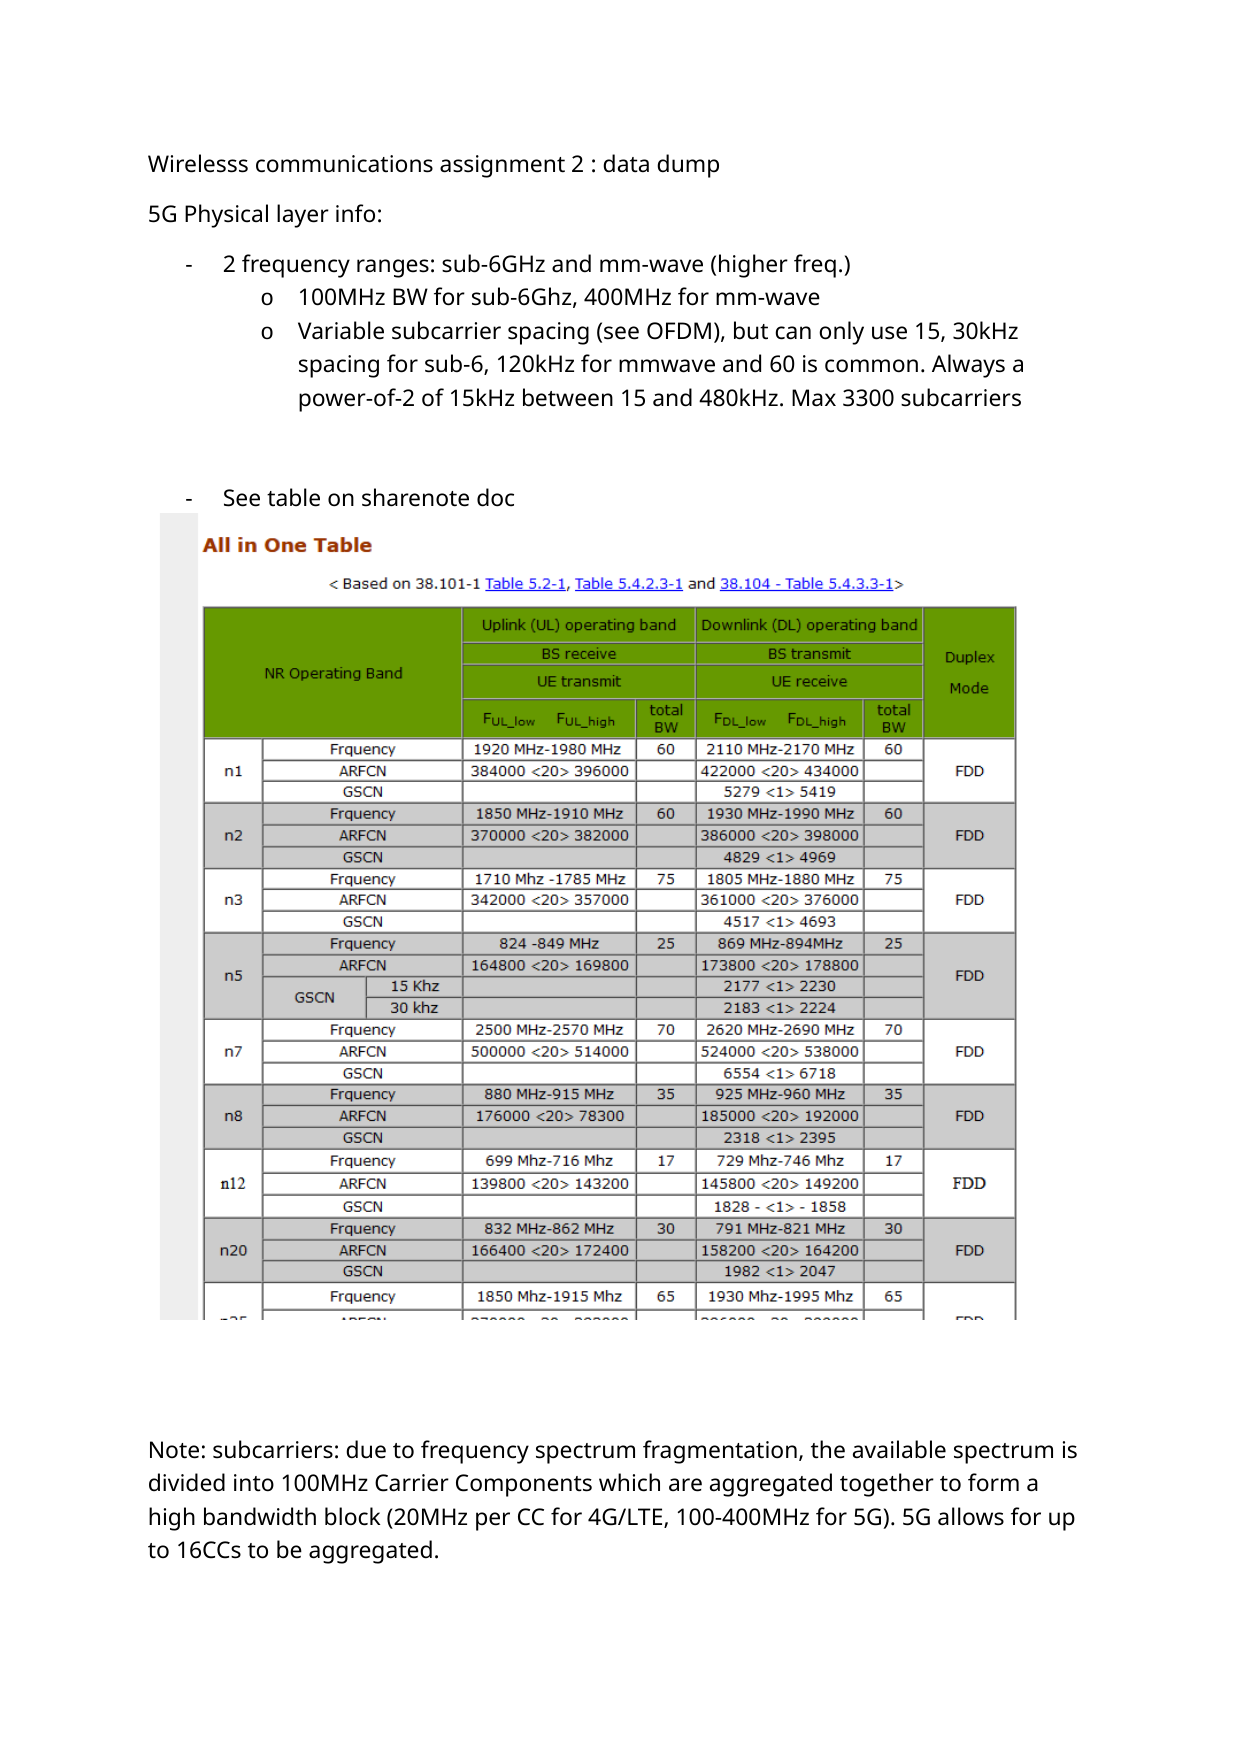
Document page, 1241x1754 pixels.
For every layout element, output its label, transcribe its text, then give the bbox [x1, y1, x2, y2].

list Variable subcarrier spacing (see OFDM), but can only use 15, 30kHz spacing for sub-6, 120kHz for mmwave and 60 is common. Always a power-of-2 of 15kHz between 15 and 480kHz. Max 3300 subcarriers [260, 315, 1093, 413]
text Wirelesss communications assignment 2 : data dump [148, 148, 1093, 179]
list 100MHz BW for sub-6Ghz, 400MHz for mm-wave [260, 281, 1093, 313]
text Note: subcarriers: due to frequency spectrum fragmentation, the available spectrum is divided into 100MHz Carrier Components which are aggregated together to form a high bandwidth block (20MHz per CC for 4G/LTE, 100-400MHz for 5G). 5G allows for up to 16CCs to be aggregated. [148, 1434, 1093, 1566]
text 5G Physical layer info: [148, 198, 1093, 229]
list See table on sharenote doc [185, 482, 1093, 513]
list 2 frequency ranges: sub-6GHz and mm-wave (higher freq.) [185, 248, 1093, 279]
